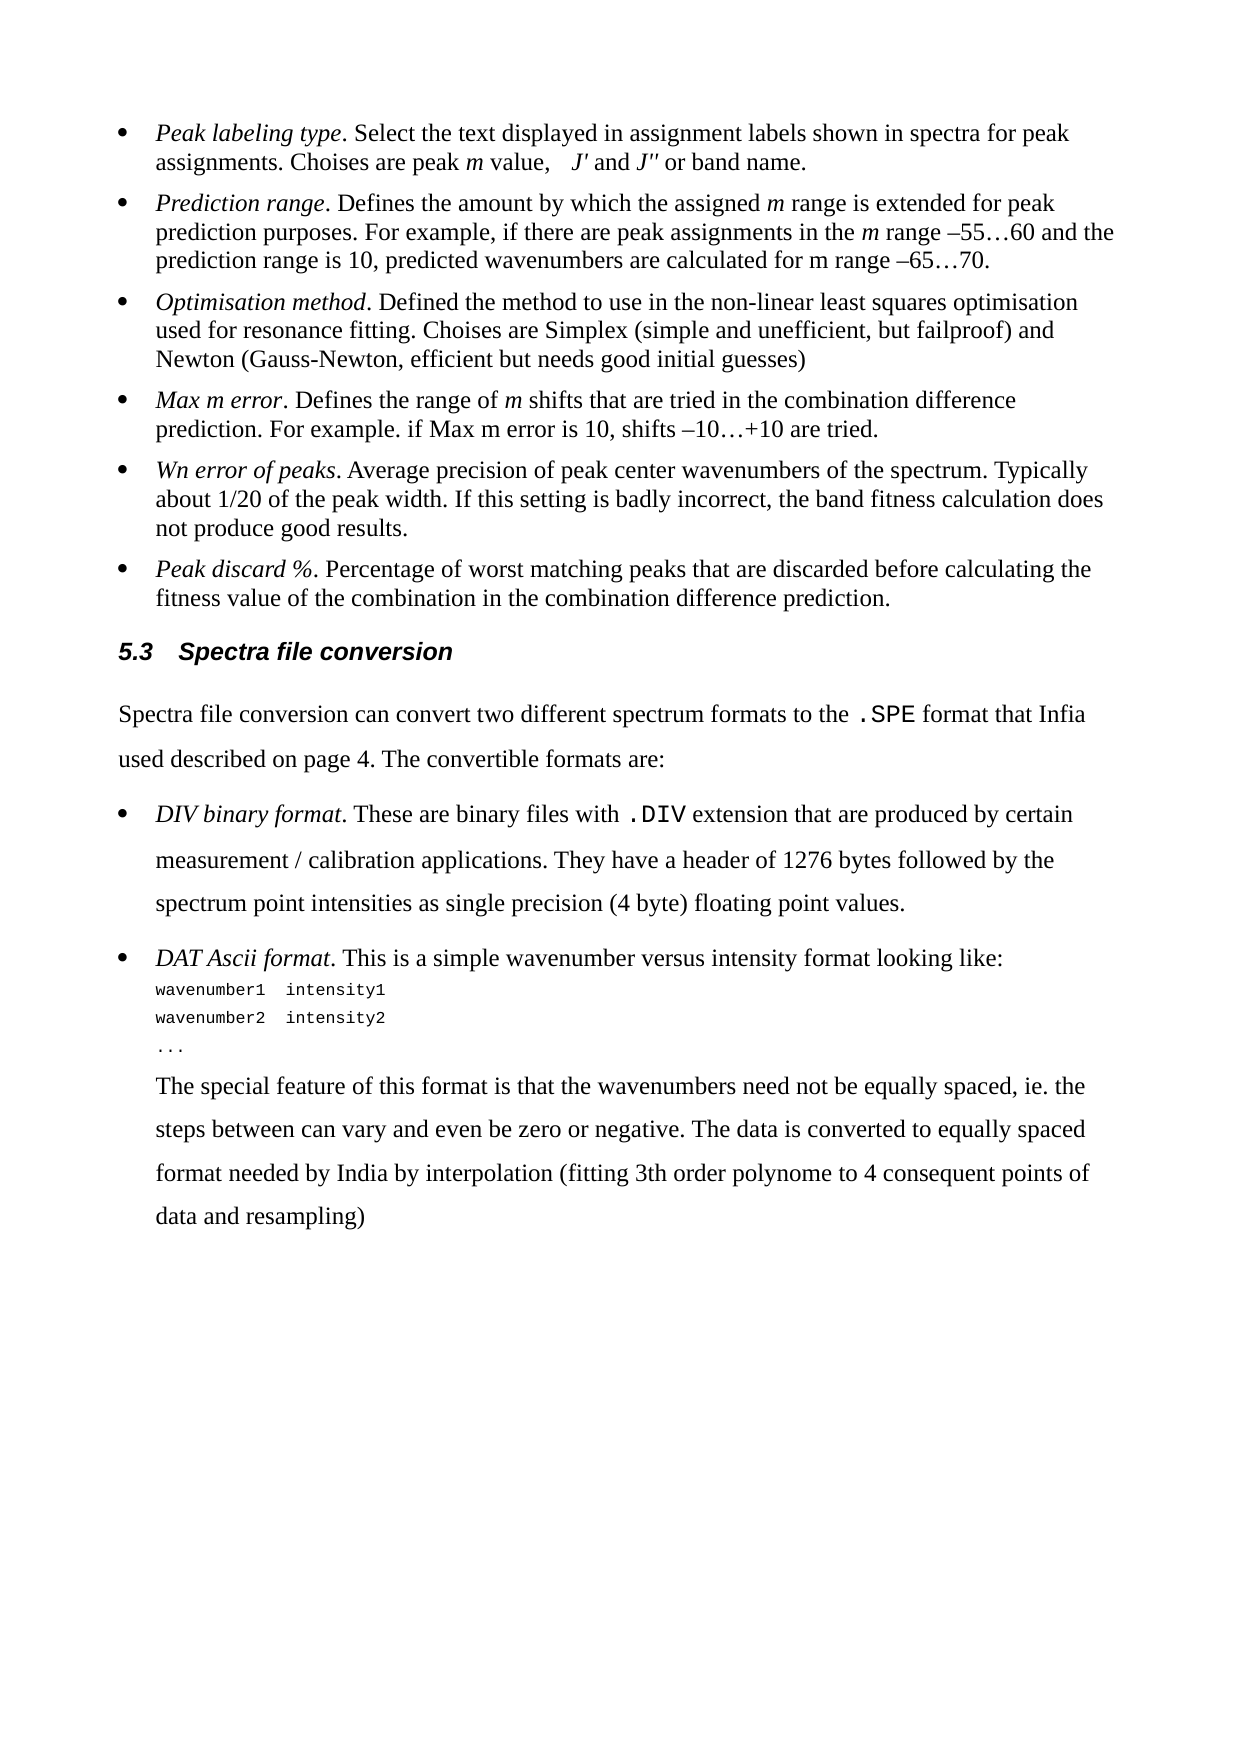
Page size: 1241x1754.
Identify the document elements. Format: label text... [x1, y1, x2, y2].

list Peak discard %. Percentage of worst matching peaks that are discarded before calculating the fitness value of the combination in the combination difference prediction. [118, 554, 1122, 612]
list Max m error. Defines the range of m shifts that are tried in the combination difference prediction. For example. if Max m error is 10, shifts –10…+10 are tried. [118, 386, 1122, 443]
subtitle Spectra file conversion [118, 637, 1122, 666]
list DIV binary format. These are binary files with .DIV extension that are produced by certain measurement / calibration applications. They have a header of 1276 bytes followed by the spectrum point intensities as single precision (4 byte) floating point values. [118, 799, 1122, 917]
text Spectra file conversion can convert two different spectrum formats to the .SPE format that Infia used described on page 4. The convertible formats are: [118, 699, 1122, 773]
list Optimisation method. Defined the method to use in the non-linear least squares optimisation used for resonance fitting. Choises are Simplex (simple and unefficient, but failproof) and Newton (Gauss-Newton, efficient but needs good initial guesses) [118, 287, 1122, 373]
list Wn error of peaks. Average precision of peak center wavenumbers of the spectrum. Typically about 1/20 of the peak width. If this setting is badly incorrect, the band fitness calculation does not produce good results. [118, 456, 1122, 542]
list Peak labeling type. Select the text displayed in assignment labels shown in spectra for peak assignments. Choises are peak m value, J' and J'' or band name. [118, 118, 1122, 176]
list Prediction range. Defines the amount by which the assigned m range is extended for peak prediction purposes. For example, if there are peak assignments in the m range –55…60 and the prediction range is 10, predicted wavenumbers are calculated for m range –65…70. [118, 188, 1122, 274]
list DAT Ascii format. This is a simple wavenumber versus intensity format looking like: wavenumber1 intensity1 wavenumber2 intensity2 ... The special feature of this format is that the wavenumbers need not be equally spaced, ie. the steps between can vary and even be zero or negative. The data is converted to equally spaced format needed by India by interpolation (fitting 3th order polynome to 4 consequent points of data and resampling) [118, 943, 1122, 1229]
